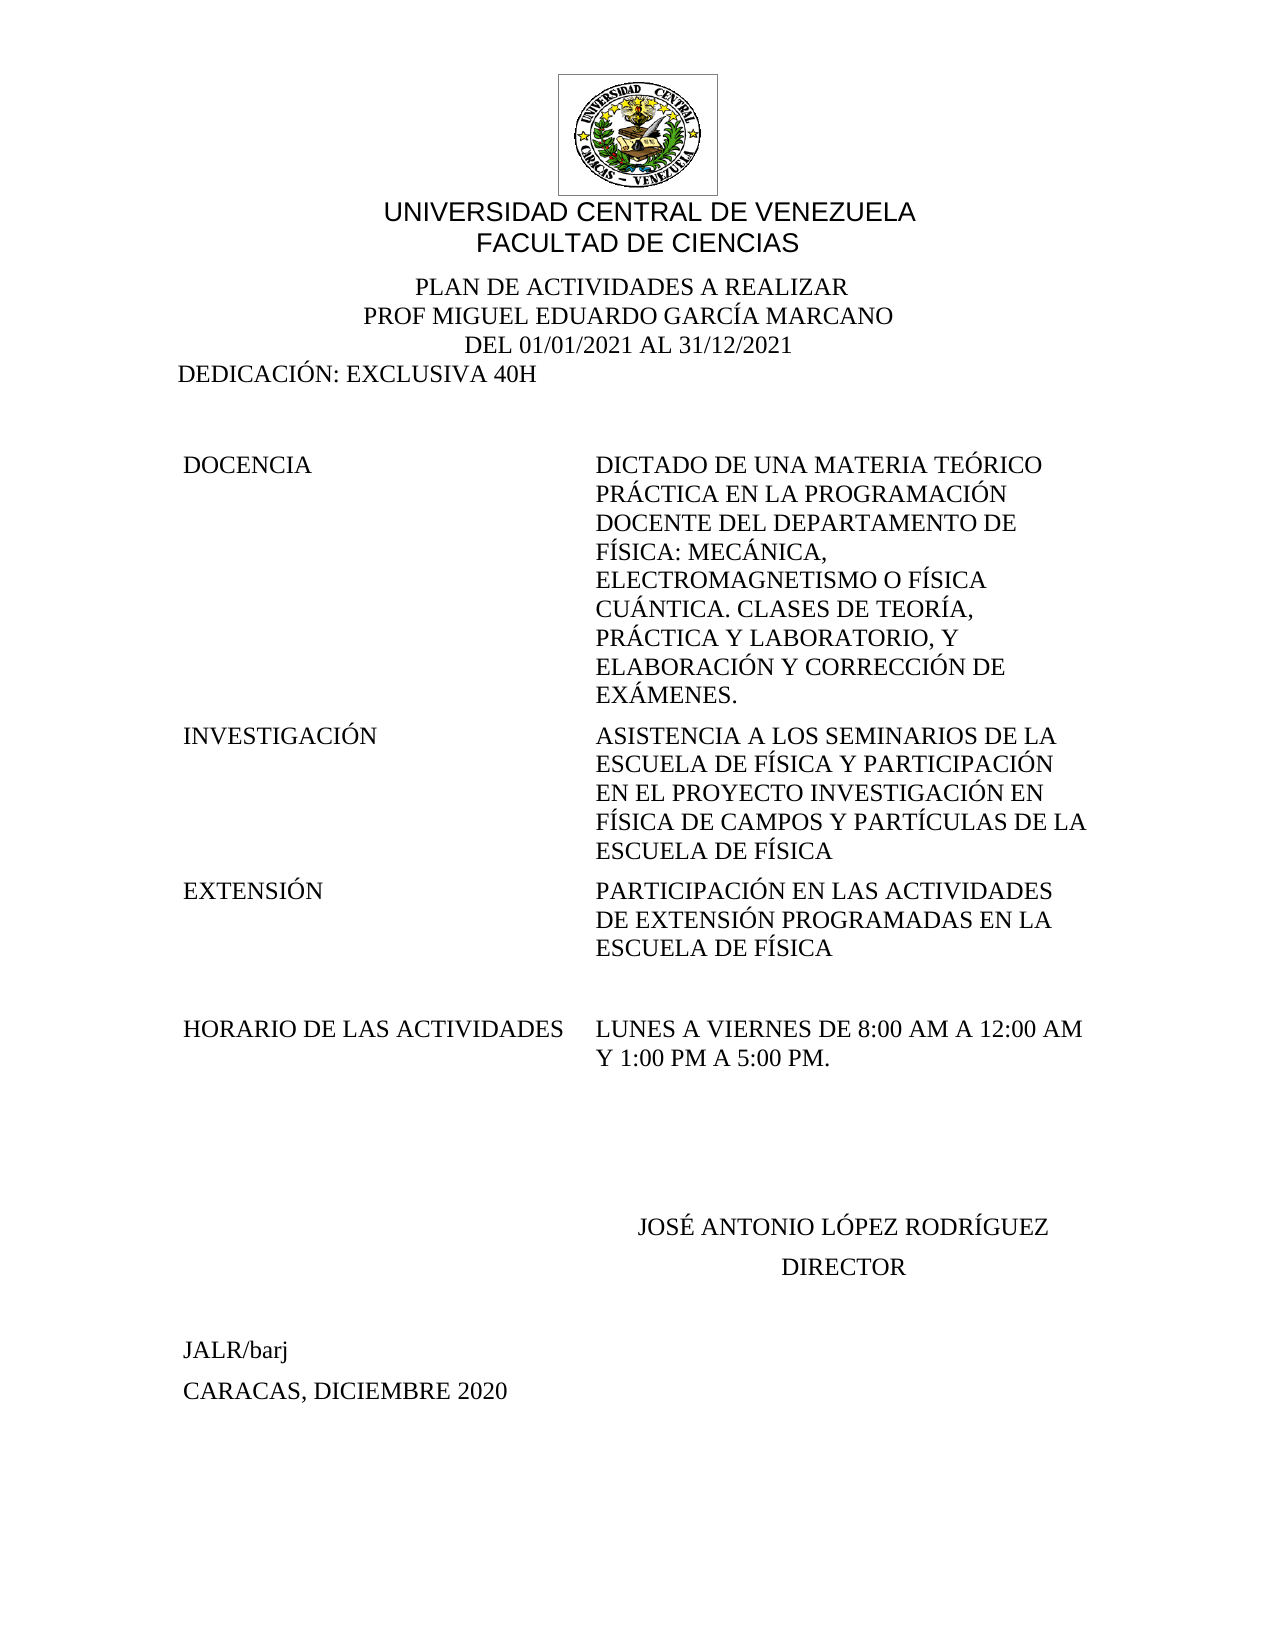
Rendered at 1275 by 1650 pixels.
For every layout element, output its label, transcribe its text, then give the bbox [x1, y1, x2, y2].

table_header DOCENCIA [177, 445, 590, 715]
text PLAN DE ACTIVIDADES A REALIZAR [177, 272, 1086, 301]
table_header [177, 1164, 590, 1247]
table_cell [590, 1370, 1097, 1410]
table_cell investigación [177, 715, 590, 870]
text PROF Miguel Eduardo García Marcano [177, 301, 1086, 330]
text dedicación: Exclusiva 40H [177, 359, 1086, 387]
table_cell extensión [177, 870, 590, 968]
table_cell ASISTENCIA A LOS SEMINARIOS DE LA ESCUELA DE FÍSICA Y PARTICIPACIÓN EN EL PROYECTO INVESTIGACIÓN EN FÍSICA DE CAMPOS Y PARTÍCULAS DE LA ESCUELA DE FÍSICA [590, 715, 1097, 870]
table_cell [590, 1330, 1097, 1370]
table_cell [177, 1247, 590, 1330]
table_cell HORARIO DE LAS ACTIVIDADES [177, 1008, 590, 1077]
table_cell [177, 968, 590, 1008]
table_header JOSÉ ANTONIO LÓPEZ RODRÍGUEZ [590, 1164, 1097, 1247]
text DEL 01/01/2021 al 31/12/2021 [177, 330, 1086, 359]
table_cell LUNES A VIERNES DE 8:00 am a 12:00 am y 1:00 pm a 5:00 pm. [590, 1008, 1097, 1077]
table_cell [590, 968, 1097, 1008]
table_cell JALR/barj [177, 1330, 590, 1370]
table_cell CARACAS, DICIEMBRE 2020 [177, 1370, 590, 1410]
table_cell DIRECTOR [590, 1247, 1097, 1330]
table_header DICTADO DE UNA MATERIA TEÓRICO PRÁCTICA EN LA PROGRAMACIÓN DOCENTE DEL DEPARTAMENTO DE FÍSICA: MECÁNICA, ELECTROMAGNETISMO O FÍSICA CUÁNTICA. CLASES DE TEORÍA, PRÁCTICA Y LABORATORIO, Y ELABORACIÓN Y CORRECCIÓN DE EXÁMENES. [590, 445, 1097, 715]
table_cell PARTICIPACIÓN EN LAS ACTIVIDADES DE EXTENSIÓN PROGRAMADAS EN LA ESCUELA DE FÍSICA [590, 870, 1097, 968]
